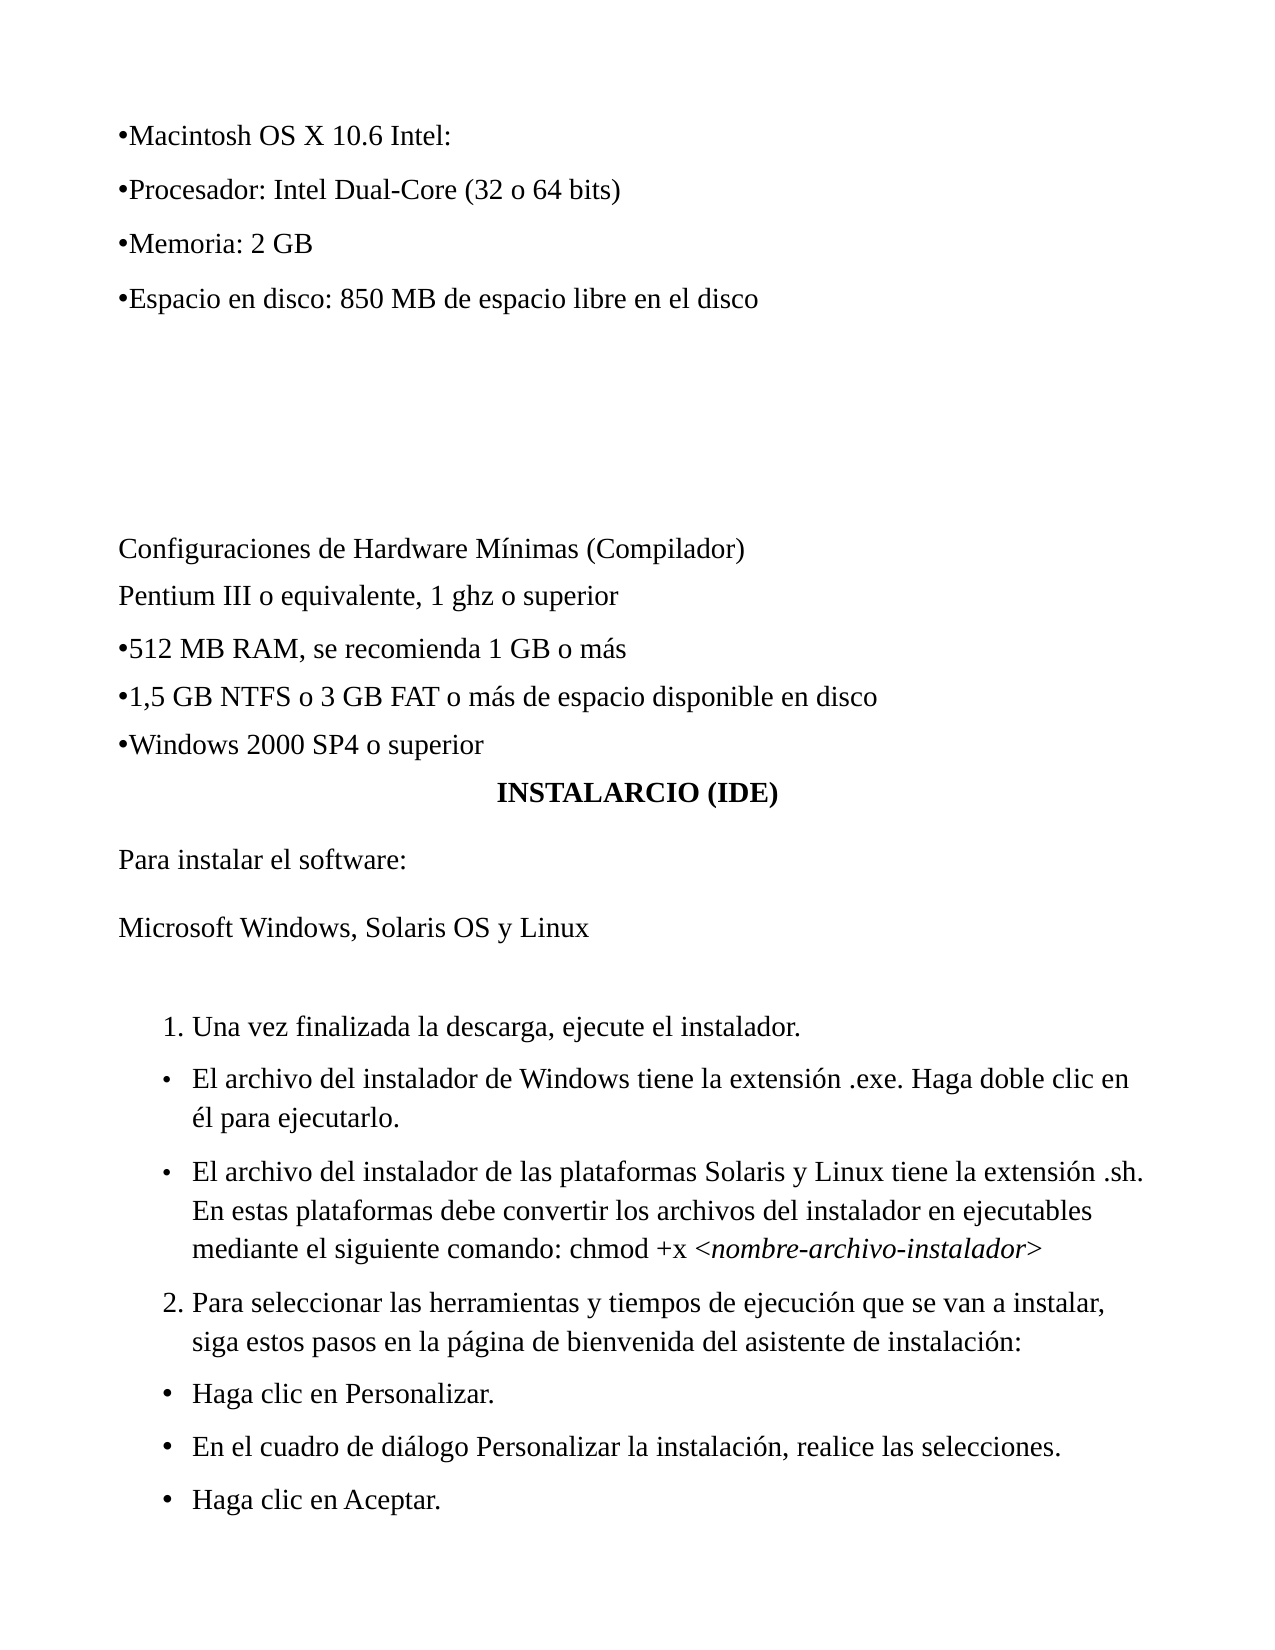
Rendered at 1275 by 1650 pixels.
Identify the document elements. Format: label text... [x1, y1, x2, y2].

list En el cuadro de diálogo Personalizar la instalación, realice las selecciones. [162, 1429, 1157, 1463]
list 1,5 GB NTFS o 3 GB FAT o más de espacio disponible en disco [118, 679, 1157, 712]
list 512 MB RAM, se recomienda 1 GB o más [118, 631, 1157, 664]
list Haga clic en Aceptar. [162, 1482, 1157, 1516]
list Espacio en disco: 850 MB de espacio libre en el disco [118, 281, 1157, 314]
list El archivo del instalador de las plataformas Solaris y Linux tiene la extensión .sh. En estas plataformas debe convertir los archivos del instalador en ejecutables mediante el siguiente comando: chmod +x <nombre-archivo-instalador> [162, 1154, 1157, 1265]
list Macintosh OS X 10.6 Intel: [118, 118, 1157, 152]
subtitle Microsoft Windows, Solaris OS y Linux [118, 910, 1157, 943]
text Pentium III o equivalente, 1 ghz o superior [118, 578, 1157, 611]
list Windows 2000 SP4 o superior [118, 727, 1157, 761]
list Una vez finalizada la descarga, ejecute el instalador. [162, 1009, 1157, 1042]
list El archivo del instalador de Windows tiene la extensión .exe. Haga doble clic en él para ejecutarlo. [162, 1061, 1157, 1133]
text INSTALARCIO (IDE) [118, 775, 1157, 808]
list Para seleccionar las herramientas y tiempos de ejecución que se van a instalar, siga estos pasos en la página de bienvenida del asistente de instalación: [162, 1285, 1157, 1357]
subtitle Configuraciones de Hardware Mínimas (Compilador) [118, 532, 1157, 565]
list Memoria: 2 GB [118, 227, 1157, 260]
text Para instalar el software: [118, 842, 1157, 876]
list Haga clic en Personalizar. [162, 1377, 1157, 1410]
list Procesador: Intel Dual-Core (32 o 64 bits) [118, 172, 1157, 206]
